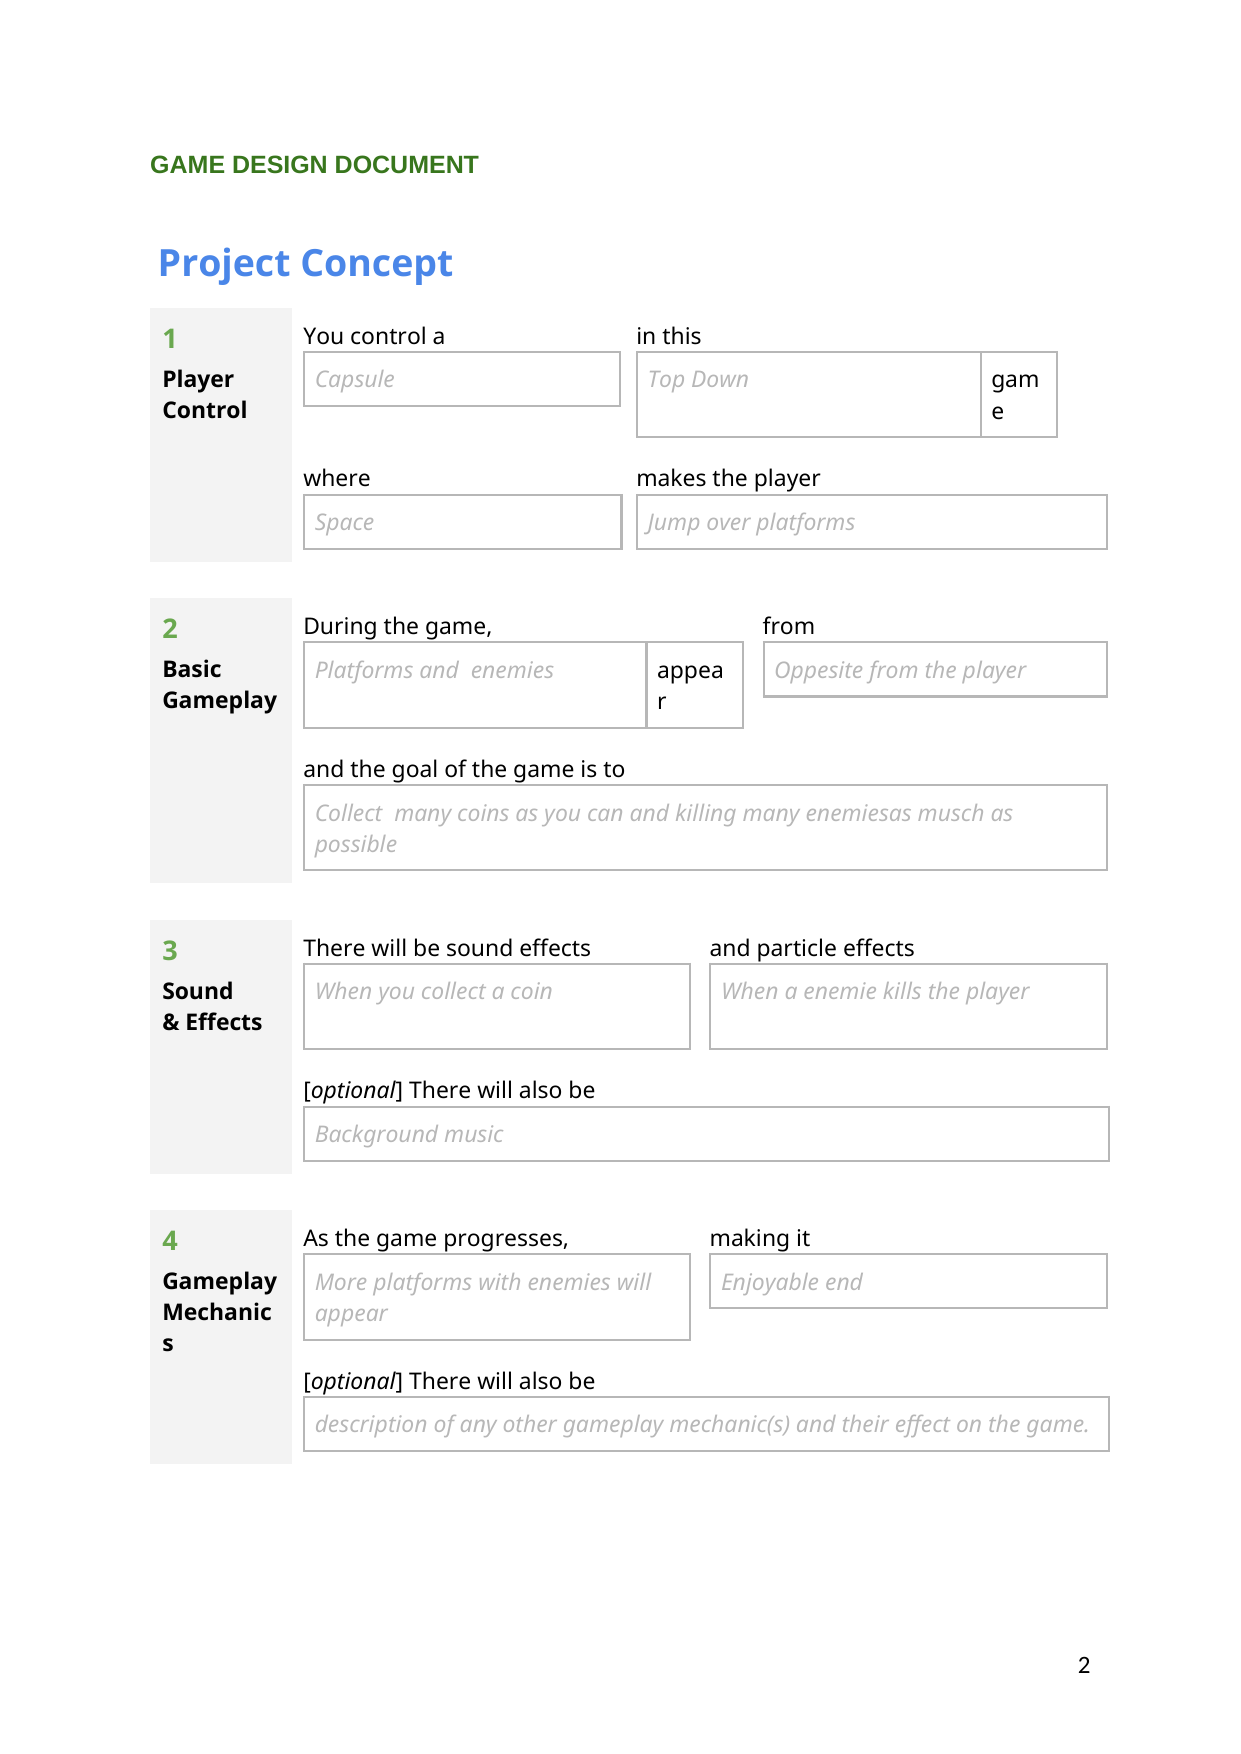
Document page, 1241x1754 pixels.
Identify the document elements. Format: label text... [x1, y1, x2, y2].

table_cell [292, 1062, 303, 1174]
table_header Collect many coins as you can and killing many enemiesas musch as possible [305, 786, 1106, 869]
table_header Background music [305, 1108, 1108, 1160]
table_header Capsule [305, 353, 619, 405]
table_header Enjoyable end [711, 1255, 1106, 1307]
table_cell [292, 450, 303, 562]
table_cell in this [636, 308, 1125, 450]
table_header game [982, 353, 1056, 436]
table_cell makes the player [636, 450, 1125, 562]
table_header When a enemie kills the player [711, 965, 1106, 1048]
table_header Space [305, 496, 620, 548]
table_cell 1 Player Control [150, 308, 292, 562]
table_header making it [709, 1210, 1125, 1353]
table_header Project Concept [150, 229, 1125, 308]
table_header As the game progresses, [303, 1210, 709, 1353]
table_cell [optional] There will also be [303, 1062, 1125, 1174]
table_header There will be sound effects [303, 920, 709, 1062]
table_header During the game, [303, 598, 762, 741]
table_header When you collect a coin [305, 965, 689, 1048]
table_header 4 Gameplay Mechanics [150, 1210, 292, 1464]
table_header [292, 598, 303, 741]
table_header Top Down [638, 353, 980, 436]
table_cell where [303, 450, 636, 562]
table_cell [292, 1353, 303, 1464]
table_cell You control a [303, 308, 636, 450]
table_header description of any other gameplay mechanic(s) and their effect on the game. [305, 1398, 1108, 1450]
table_header and particle effects [709, 920, 1125, 1062]
table_cell [optional] There will also be [303, 1353, 1125, 1464]
table_cell [292, 308, 303, 450]
table_cell [292, 741, 303, 883]
table_cell and the goal of the game is to [303, 741, 1125, 883]
table_header 2 Basic Gameplay [150, 598, 292, 883]
table_header 3 Sound & Effects [150, 920, 292, 1174]
table_header [292, 1210, 303, 1353]
table_header from [763, 598, 1125, 741]
table_header More platforms with enemies will appear [305, 1255, 689, 1338]
table_header [292, 920, 303, 1062]
table_header Jump over platforms [638, 496, 1106, 548]
table_header Platforms and enemies [305, 643, 645, 727]
table_header Oppesite from the player [765, 643, 1106, 695]
subtitle GAME DESIGN DOCUMENT [150, 150, 1090, 179]
table_header appear [648, 643, 742, 727]
